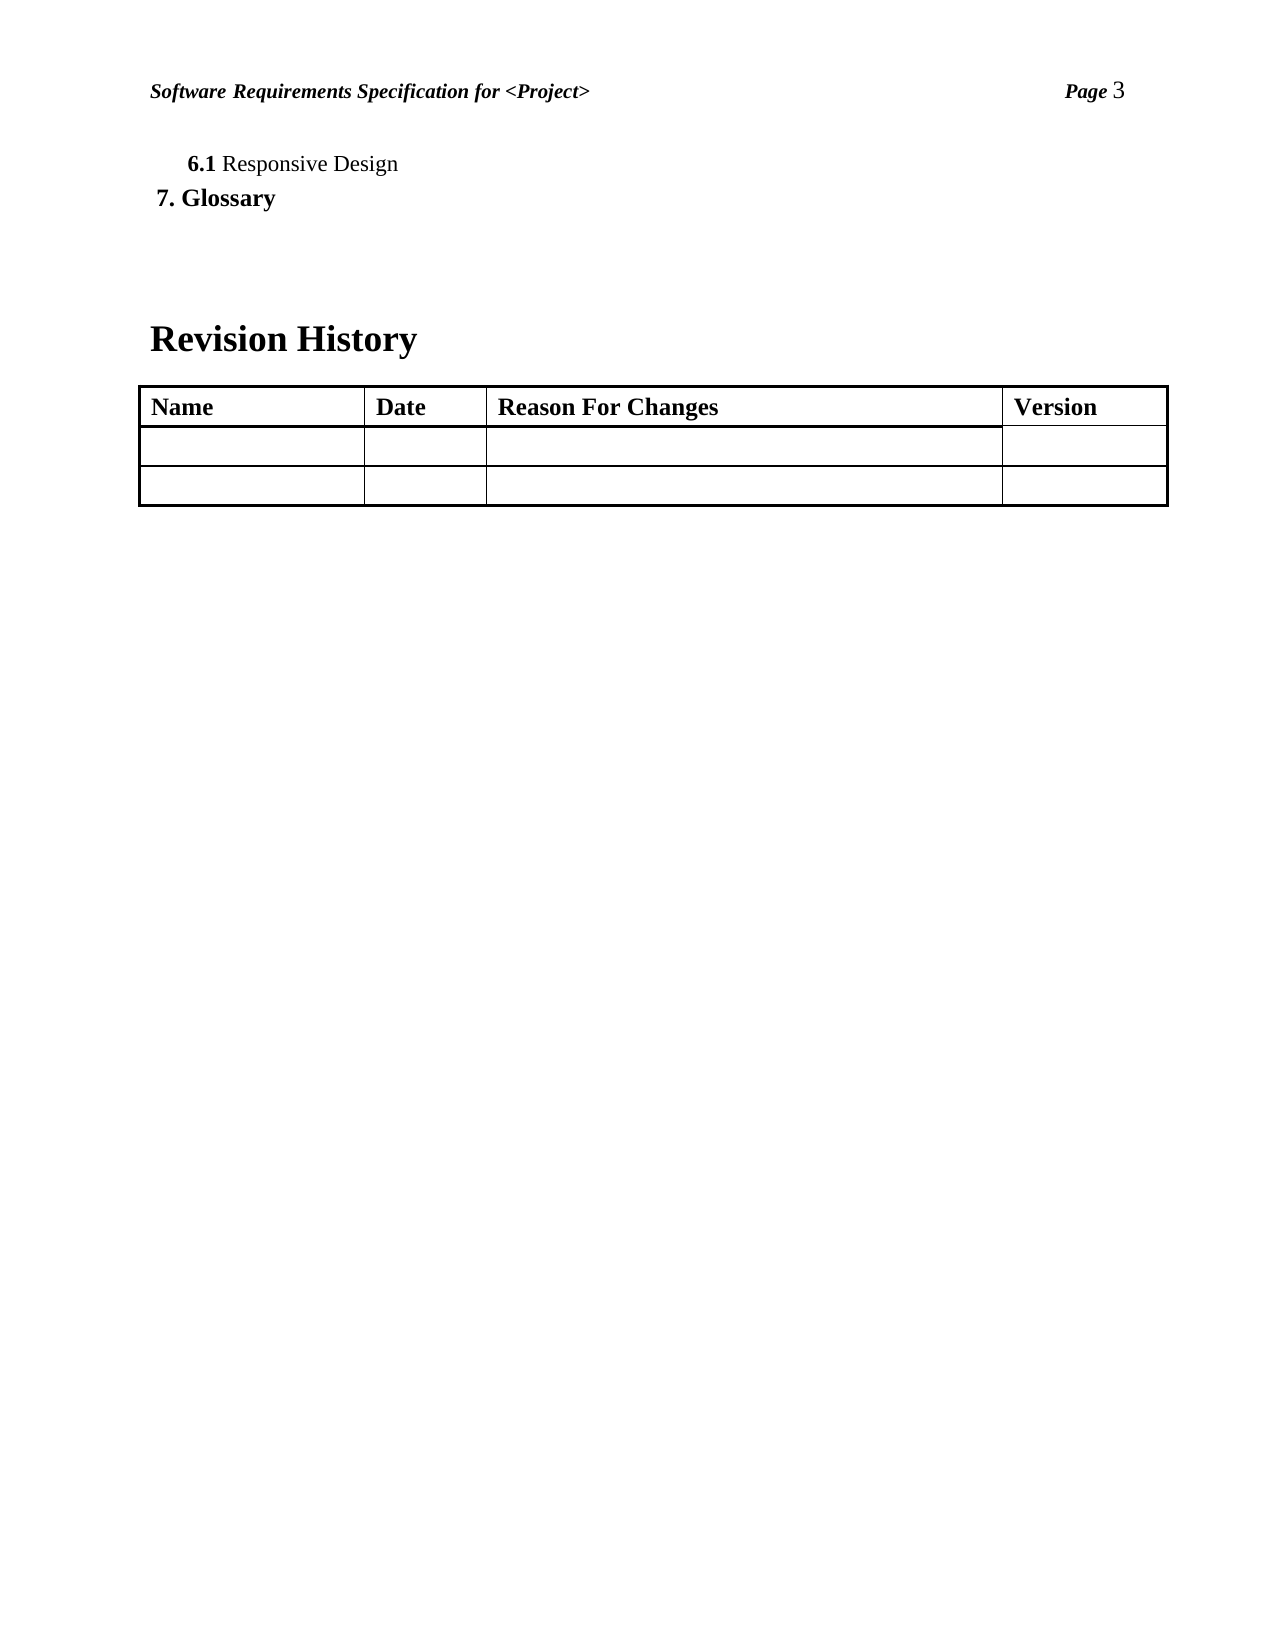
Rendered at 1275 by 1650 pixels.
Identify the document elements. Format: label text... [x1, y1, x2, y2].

table_cell [487, 428, 1002, 465]
table_header Reason For Changes [487, 388, 1002, 425]
table_header Version [1003, 388, 1166, 425]
text 6.1 Responsive Design [150, 150, 1125, 176]
table_cell [141, 428, 364, 465]
table_header Name [141, 388, 364, 425]
text 7. Glossary [150, 183, 1125, 211]
table_cell [1003, 426, 1166, 465]
table_cell [365, 467, 486, 503]
table_header Date [365, 388, 486, 425]
table_cell [141, 467, 364, 503]
text Revision History [150, 316, 1125, 359]
table_cell [487, 467, 1002, 503]
table_cell [365, 428, 486, 465]
table_cell [1003, 467, 1166, 503]
